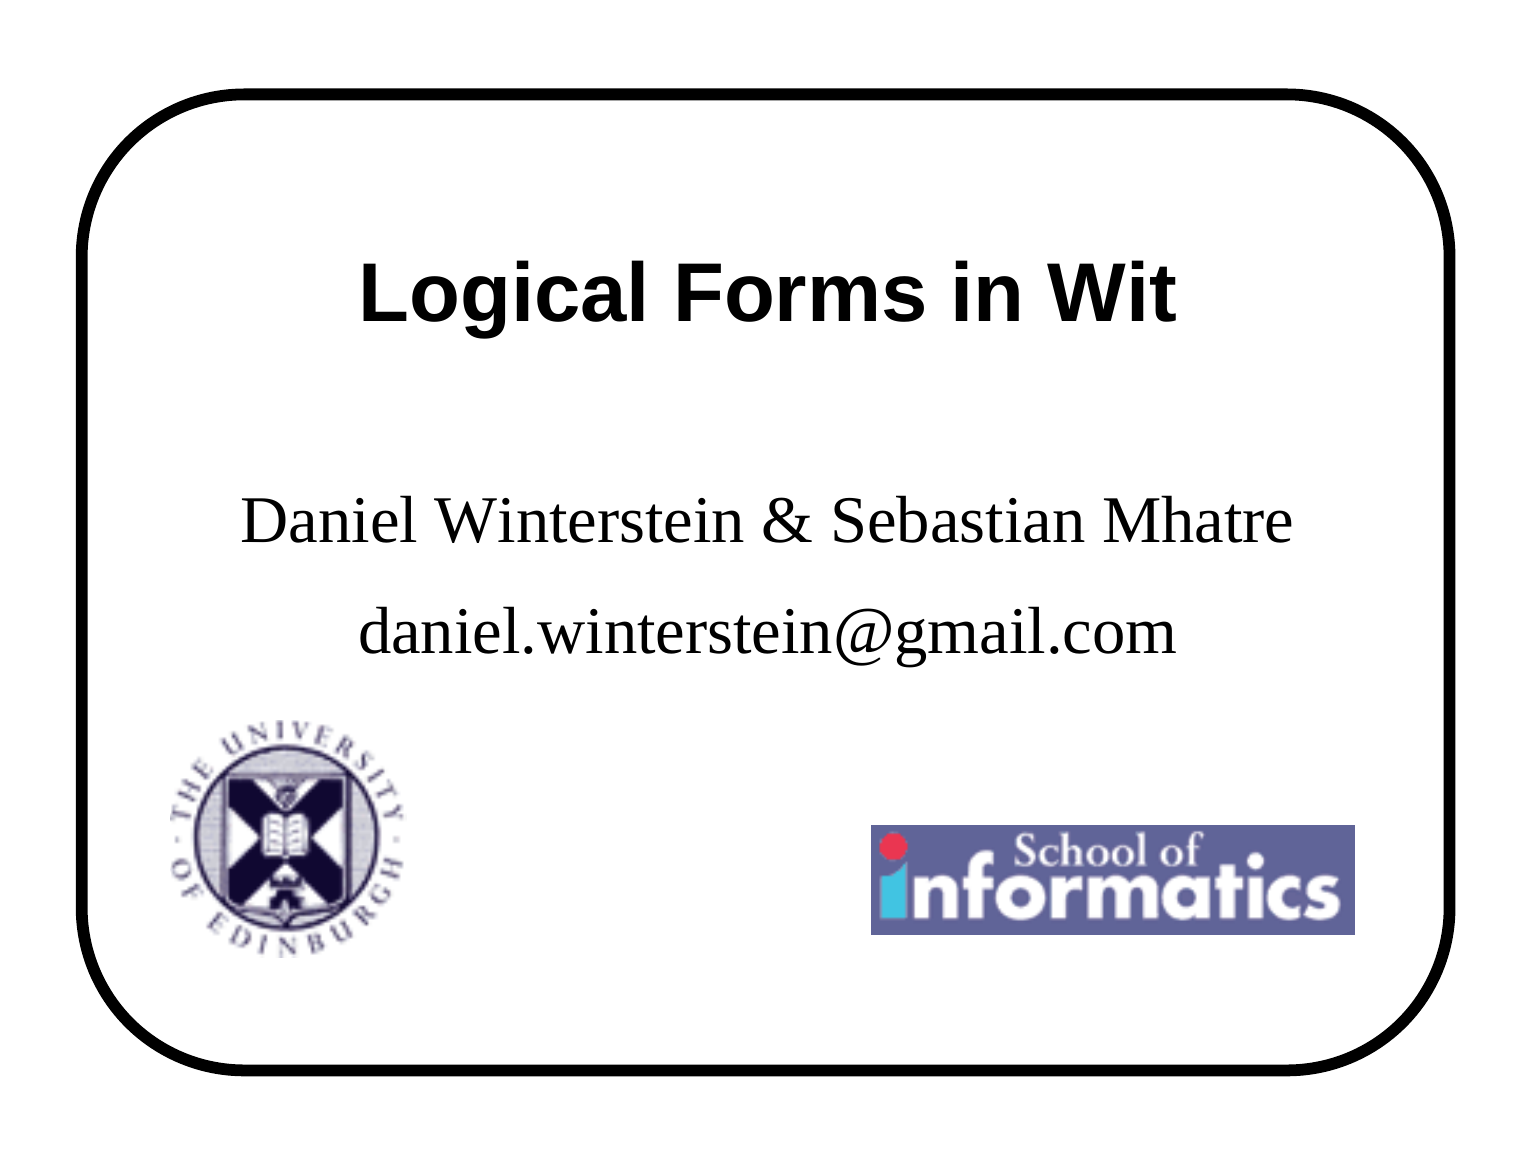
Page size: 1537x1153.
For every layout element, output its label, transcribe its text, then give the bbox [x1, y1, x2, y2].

text Logical Forms in Wit [177, 246, 1359, 339]
picture [871, 825, 1355, 935]
text Daniel Winterstein & Sebastian Mhatre [177, 483, 1359, 557]
picture [170, 720, 407, 958]
text daniel.winterstein@gmail.com [177, 594, 1359, 667]
